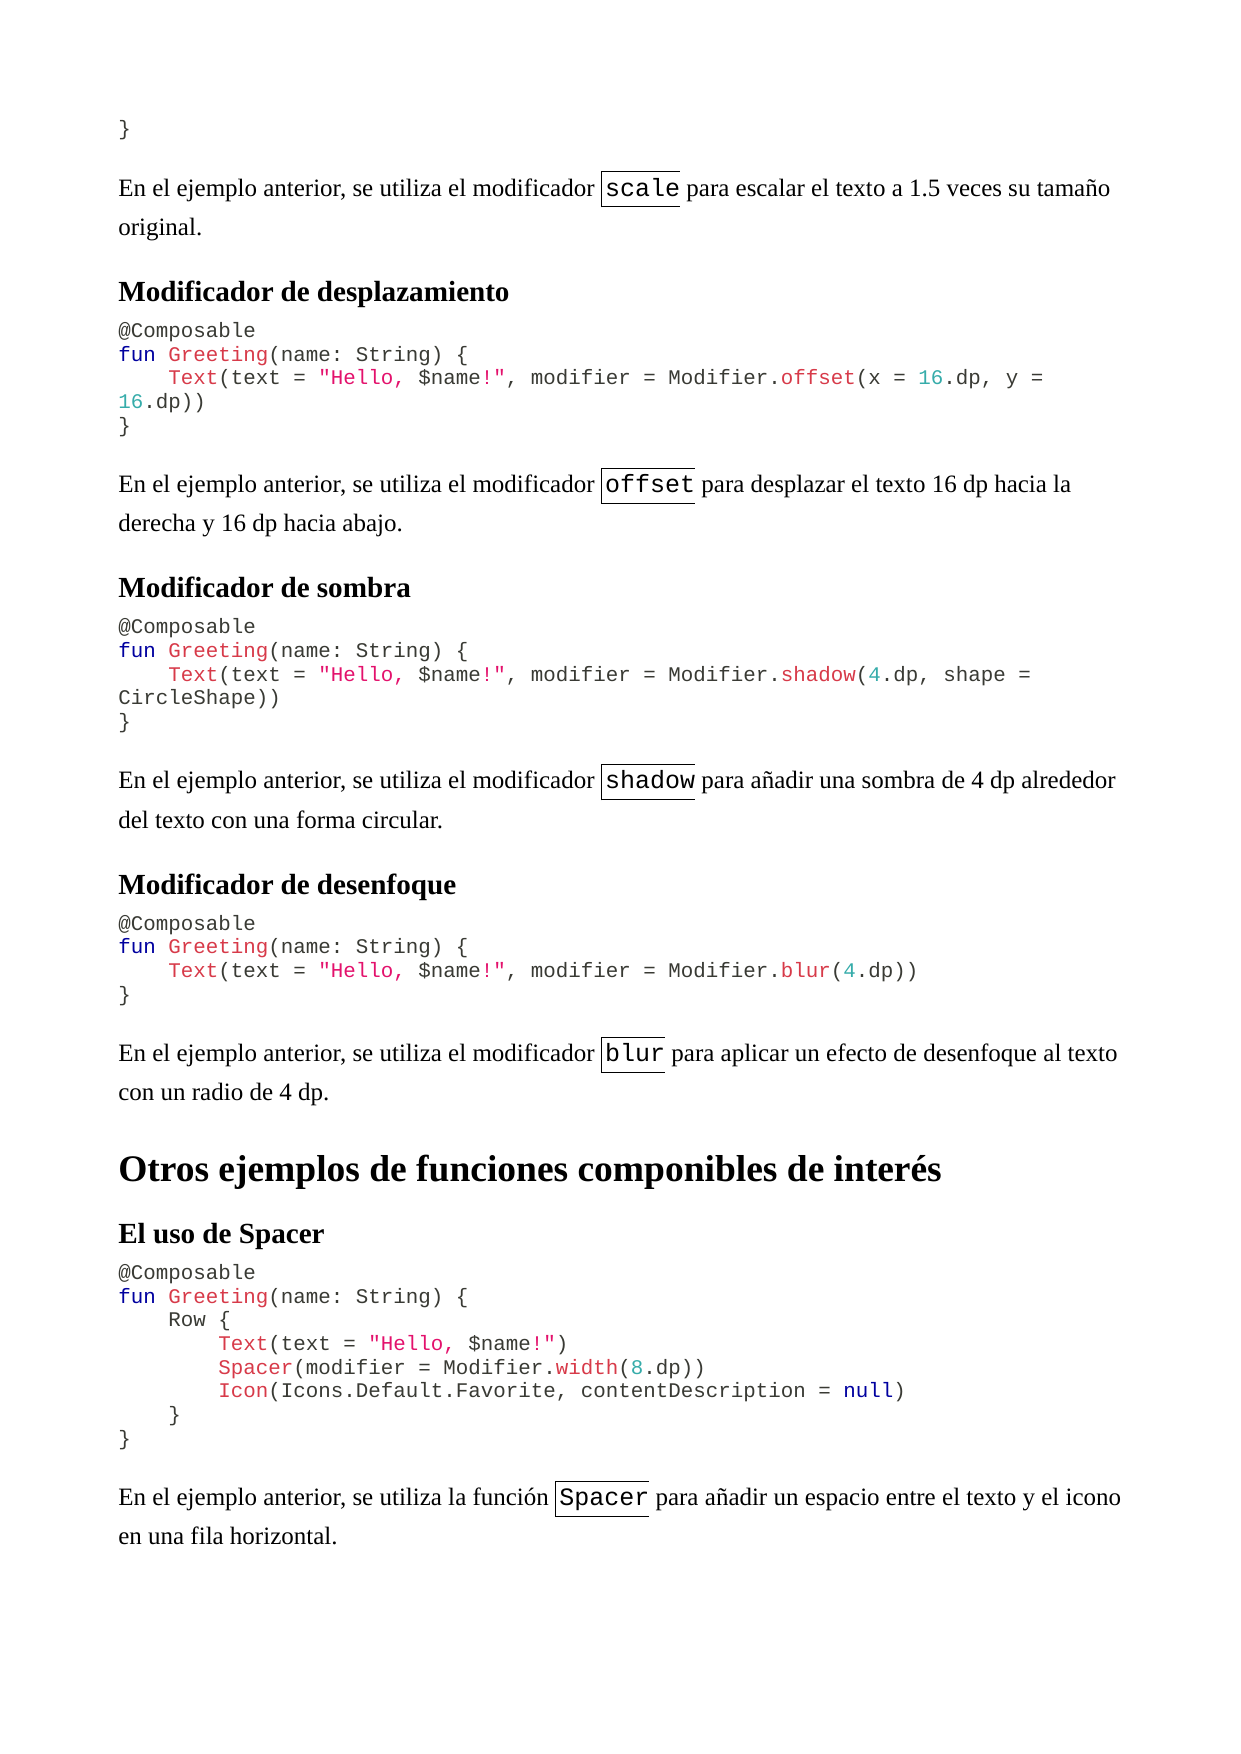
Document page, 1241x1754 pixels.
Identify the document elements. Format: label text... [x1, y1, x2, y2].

text En el ejemplo anterior, se utiliza el modificador offset para desplazar el texto 16 dp hacia la derecha y 16 dp hacia abajo. [118, 468, 1122, 537]
text @Composable [118, 320, 1122, 344]
text En el ejemplo anterior, se utiliza el modificador blur para aplicar un efecto de desenfoque al texto con un radio de 4 dp. [118, 1037, 1122, 1106]
subtitle Modificador de sombra​ [118, 570, 1122, 604]
text Text(text = "Hello, $name!", modifier = Modifier.offset(x = 16.dp, y = 16.dp)) [118, 367, 1122, 414]
text @Composable [118, 1262, 1122, 1286]
text Icon(Icons.Default.Favorite, contentDescription = null) [118, 1380, 1122, 1404]
subtitle Modificador de desenfoque​ [118, 867, 1122, 900]
text En el ejemplo anterior, se utiliza el modificador shadow para añadir una sombra de 4 dp alrededor del texto con una forma circular. [118, 764, 1122, 833]
text En el ejemplo anterior, se utiliza la función Spacer para añadir un espacio entre el texto y el icono en una fila horizontal. [118, 1481, 1122, 1550]
text Text(text = "Hello, $name!") [118, 1333, 1122, 1357]
text Text(text = "Hello, $name!", modifier = Modifier.blur(4.dp)) [118, 960, 1122, 984]
subtitle Otros ejemplos de funciones componibles de interés​ [118, 1146, 1122, 1189]
text @Composable [118, 616, 1122, 640]
text @Composable [118, 913, 1122, 937]
text } [118, 118, 1122, 142]
text } [118, 1428, 1122, 1451]
text En el ejemplo anterior, se utiliza el modificador scale para escalar el texto a 1.5 veces su tamaño original. [118, 171, 1122, 241]
text Text(text = "Hello, $name!", modifier = Modifier.shadow(4.dp, shape = CircleShape)) [118, 664, 1122, 711]
text fun Greeting(name: String) { [118, 937, 1122, 960]
text } [118, 1404, 1122, 1428]
text } [118, 984, 1122, 1007]
text Row { [118, 1309, 1122, 1333]
text fun Greeting(name: String) { [118, 640, 1122, 664]
subtitle Modificador de desplazamiento​ [118, 274, 1122, 307]
text } [118, 414, 1122, 438]
text fun Greeting(name: String) { [118, 344, 1122, 367]
text } [118, 711, 1122, 735]
text Spacer(modifier = Modifier.width(8.dp)) [118, 1357, 1122, 1380]
subtitle El uso de Spacer​ [118, 1216, 1122, 1250]
text fun Greeting(name: String) { [118, 1286, 1122, 1309]
